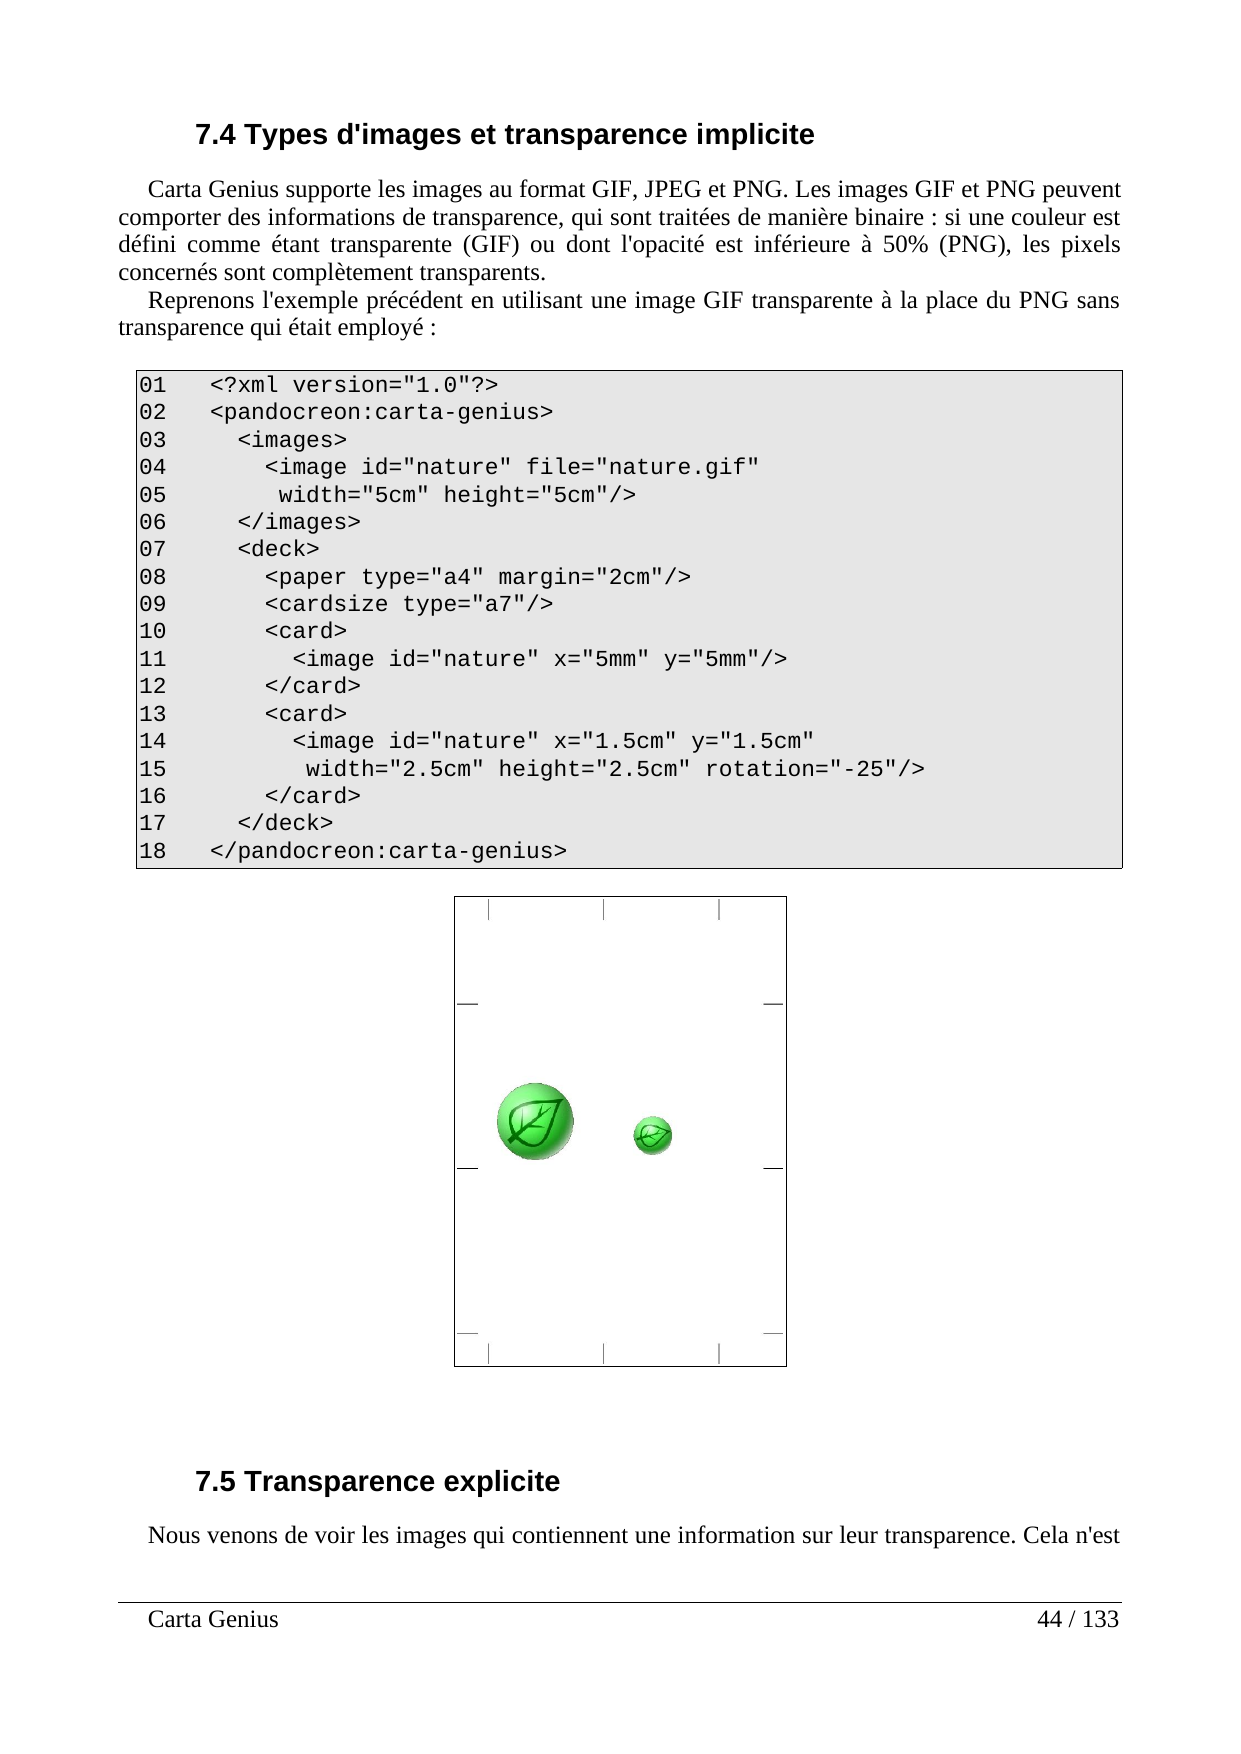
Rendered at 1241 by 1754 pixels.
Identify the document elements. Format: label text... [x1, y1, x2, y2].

text 08 <paper type="a4" margin="2cm"/> [137, 562, 1122, 589]
text 02 <pandocreon:carta-genius> [137, 397, 1122, 425]
text Reprenons l'exemple précédent en utilisant une image GIF transparente à la place du PNG sans transparence qui était employé : [118, 286, 1122, 341]
text 18 </pandocreon:carta-genius> [137, 836, 1122, 868]
text 11 <image id="nature" x="5mm" y="5mm"/> [137, 644, 1122, 671]
text 06 </images> [137, 507, 1122, 534]
text 15 width="2.5cm" height="2.5cm" rotation="-25"/> [137, 754, 1122, 781]
text 03 <images> [137, 425, 1122, 452]
text 05 width="5cm" height="5cm"/> [137, 480, 1122, 507]
text 01 <?xml version="1.0"?> [137, 371, 1122, 397]
text 17 </deck> [137, 808, 1122, 836]
text 13 <card> [137, 699, 1122, 726]
subtitle Transparence explicite [195, 1464, 1122, 1497]
text 07 <deck> [137, 534, 1122, 562]
text 09 <cardsize type="a7"/> [137, 589, 1122, 617]
text 12 </card> [137, 671, 1122, 699]
text 14 <image id="nature" x="1.5cm" y="1.5cm" [137, 726, 1122, 754]
text 10 <card> [137, 617, 1122, 644]
subtitle Types d'images et transparence implicite [195, 118, 1122, 151]
text Nous venons de voir les images qui contiennent une information sur leur transparence. Cela n'est [118, 1521, 1122, 1549]
text 04 <image id="nature" file="nature.gif" [137, 452, 1122, 480]
text 16 </card> [137, 781, 1122, 808]
text Carta Genius supporte les images au format GIF, JPEG et PNG. Les images GIF et PNG peuvent comporter des informations de transparence, qui sont traitées de manière binaire : si une couleur est défini comme étant transparente (GIF) ou dont l'opacité est inférieure à 50% (PNG), les pixels concernés sont complètement transparents. [118, 175, 1122, 286]
picture [457, 899, 783, 1364]
